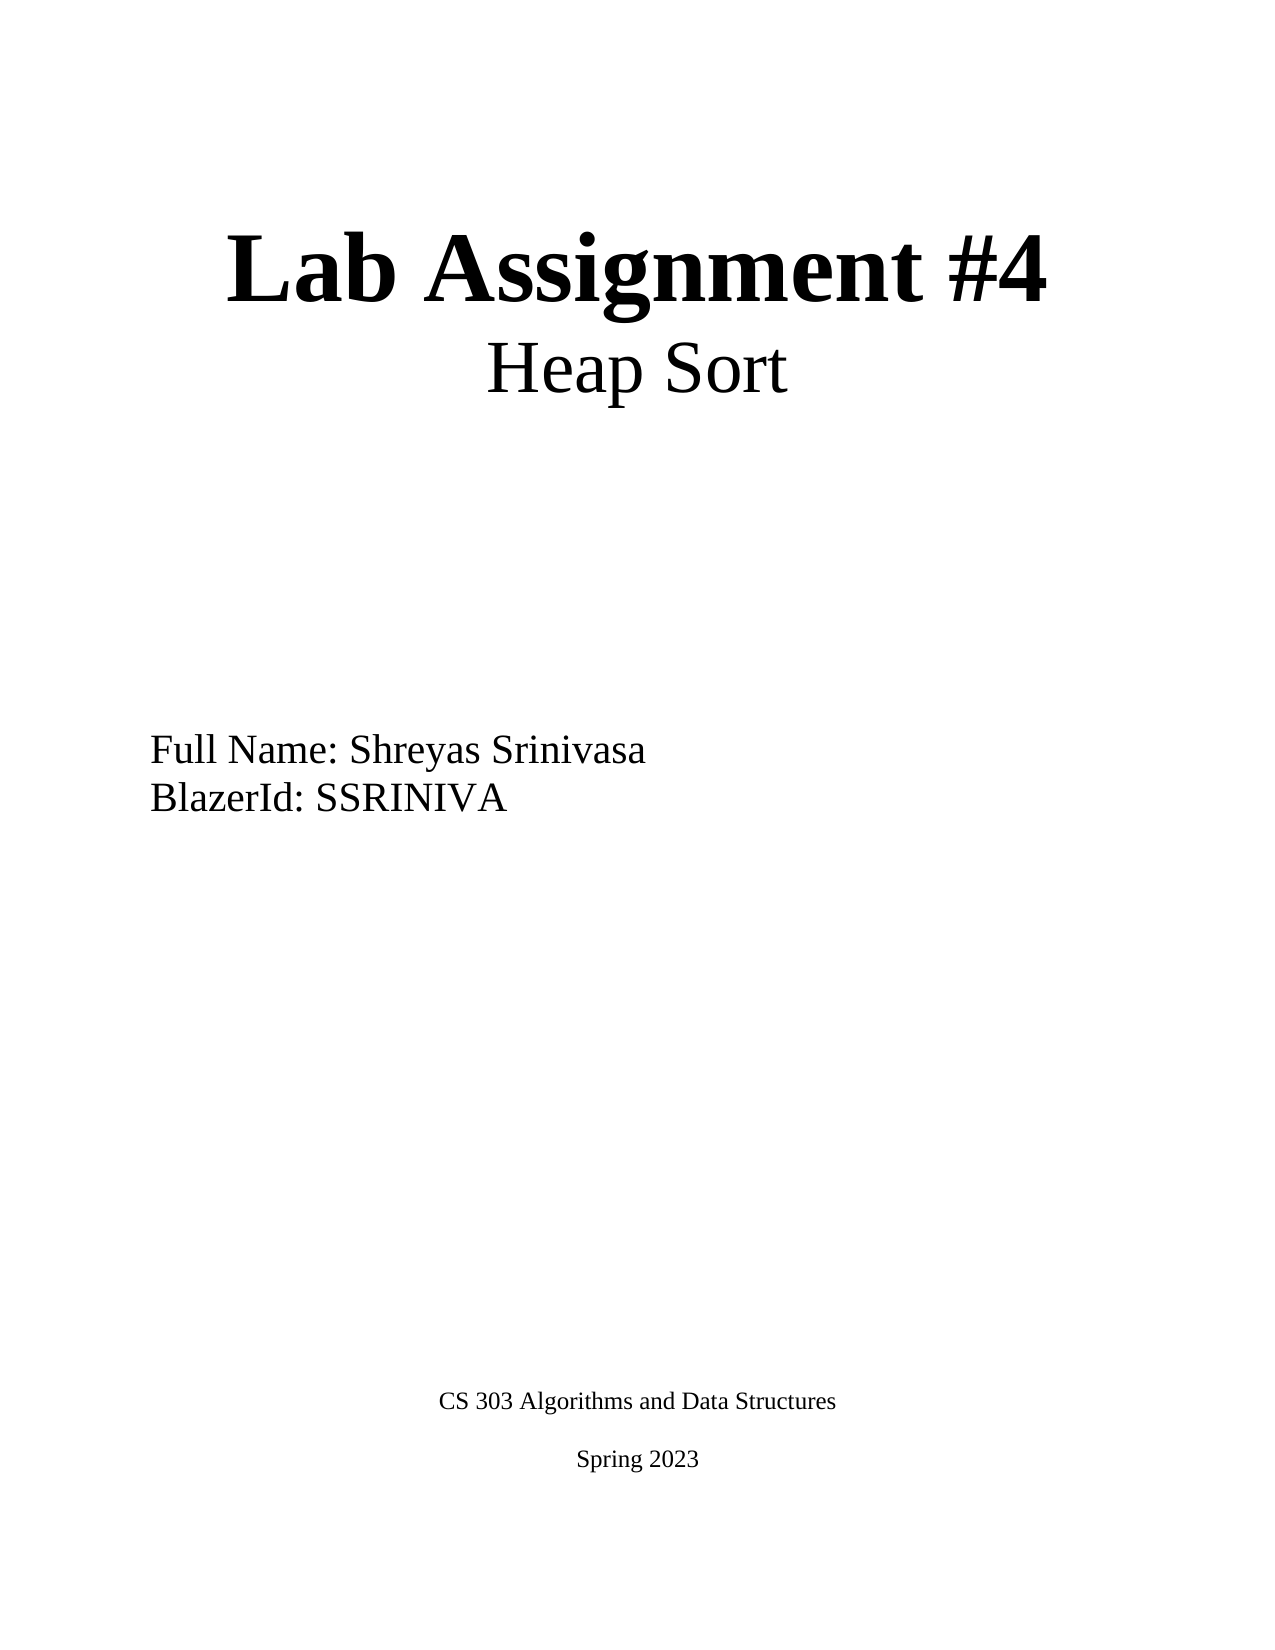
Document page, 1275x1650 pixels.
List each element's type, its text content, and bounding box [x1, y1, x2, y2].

text Spring 2023 [150, 1415, 1125, 1472]
text BlazerId: SSRINIVA [150, 773, 1125, 821]
text Lab Assignment #4 [150, 207, 1125, 322]
text Heap Sort [150, 322, 1125, 409]
text CS 303 Algorithms and Data Structures [150, 1386, 1125, 1415]
text Full Name: Shreyas Srinivasa [150, 725, 1125, 773]
